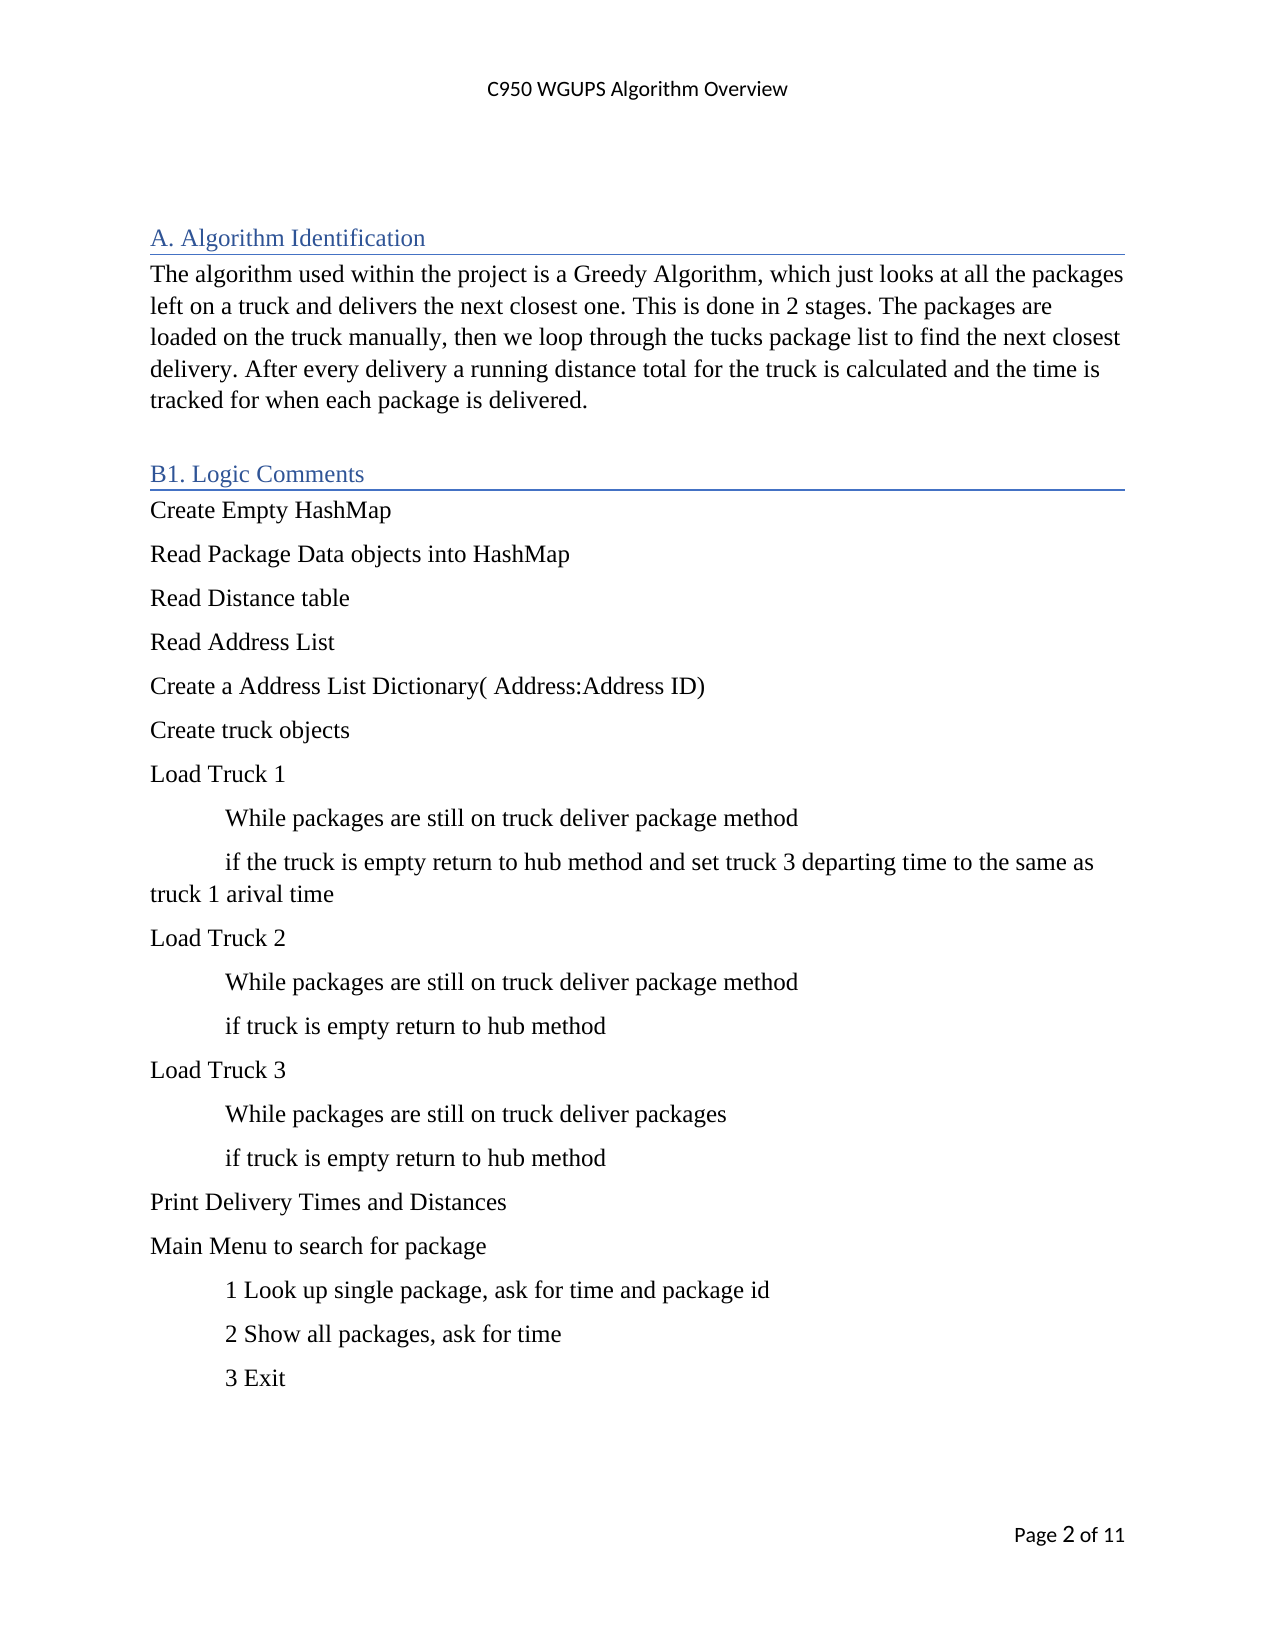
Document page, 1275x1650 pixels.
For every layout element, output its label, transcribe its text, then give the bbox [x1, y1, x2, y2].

text 2 Show all packages, ask for time [150, 1319, 1125, 1348]
text Main Menu to search for package [150, 1231, 1125, 1260]
text Load Truck 3 [150, 1055, 1125, 1084]
text Read Address List [150, 627, 1125, 656]
text While packages are still on truck deliver packages [150, 1099, 1125, 1128]
text Create truck objects [150, 715, 1125, 744]
text While packages are still on truck deliver package method [150, 803, 1125, 832]
text Load Truck 2 [150, 923, 1125, 952]
subtitle A. Algorithm Identification [150, 223, 1125, 254]
text Create a Address List Dictionary( Address:Address ID) [150, 671, 1125, 700]
text While packages are still on truck deliver package method [150, 967, 1125, 996]
text if truck is empty return to hub method [150, 1143, 1125, 1172]
text Print Delivery Times and Distances [150, 1187, 1125, 1216]
text Create Empty HashMap [150, 495, 1125, 523]
text The algorithm used within the project is a Greedy Algorithm, which just looks at all the packages left on a truck and delivers the next closest one. This is done in 2 stages. The packages are loaded on the truck manually, then we loop through the tucks package list to find the next closest delivery. After every delivery a running distance total for the truck is calculated and the time is tracked for when each package is delivered. [150, 259, 1125, 414]
text Read Package Data objects into HashMap [150, 539, 1125, 568]
text if the truck is empty return to hub method and set truck 3 departing time to the same as truck 1 arival time [150, 847, 1125, 908]
text Read Distance table [150, 583, 1125, 612]
text 3 Exit [150, 1363, 1125, 1392]
text if truck is empty return to hub method [150, 1011, 1125, 1040]
text 1 Look up single package, ask for time and package id [150, 1275, 1125, 1304]
text Load Truck 1 [150, 759, 1125, 788]
subtitle B1. Logic Comments [150, 459, 1125, 489]
